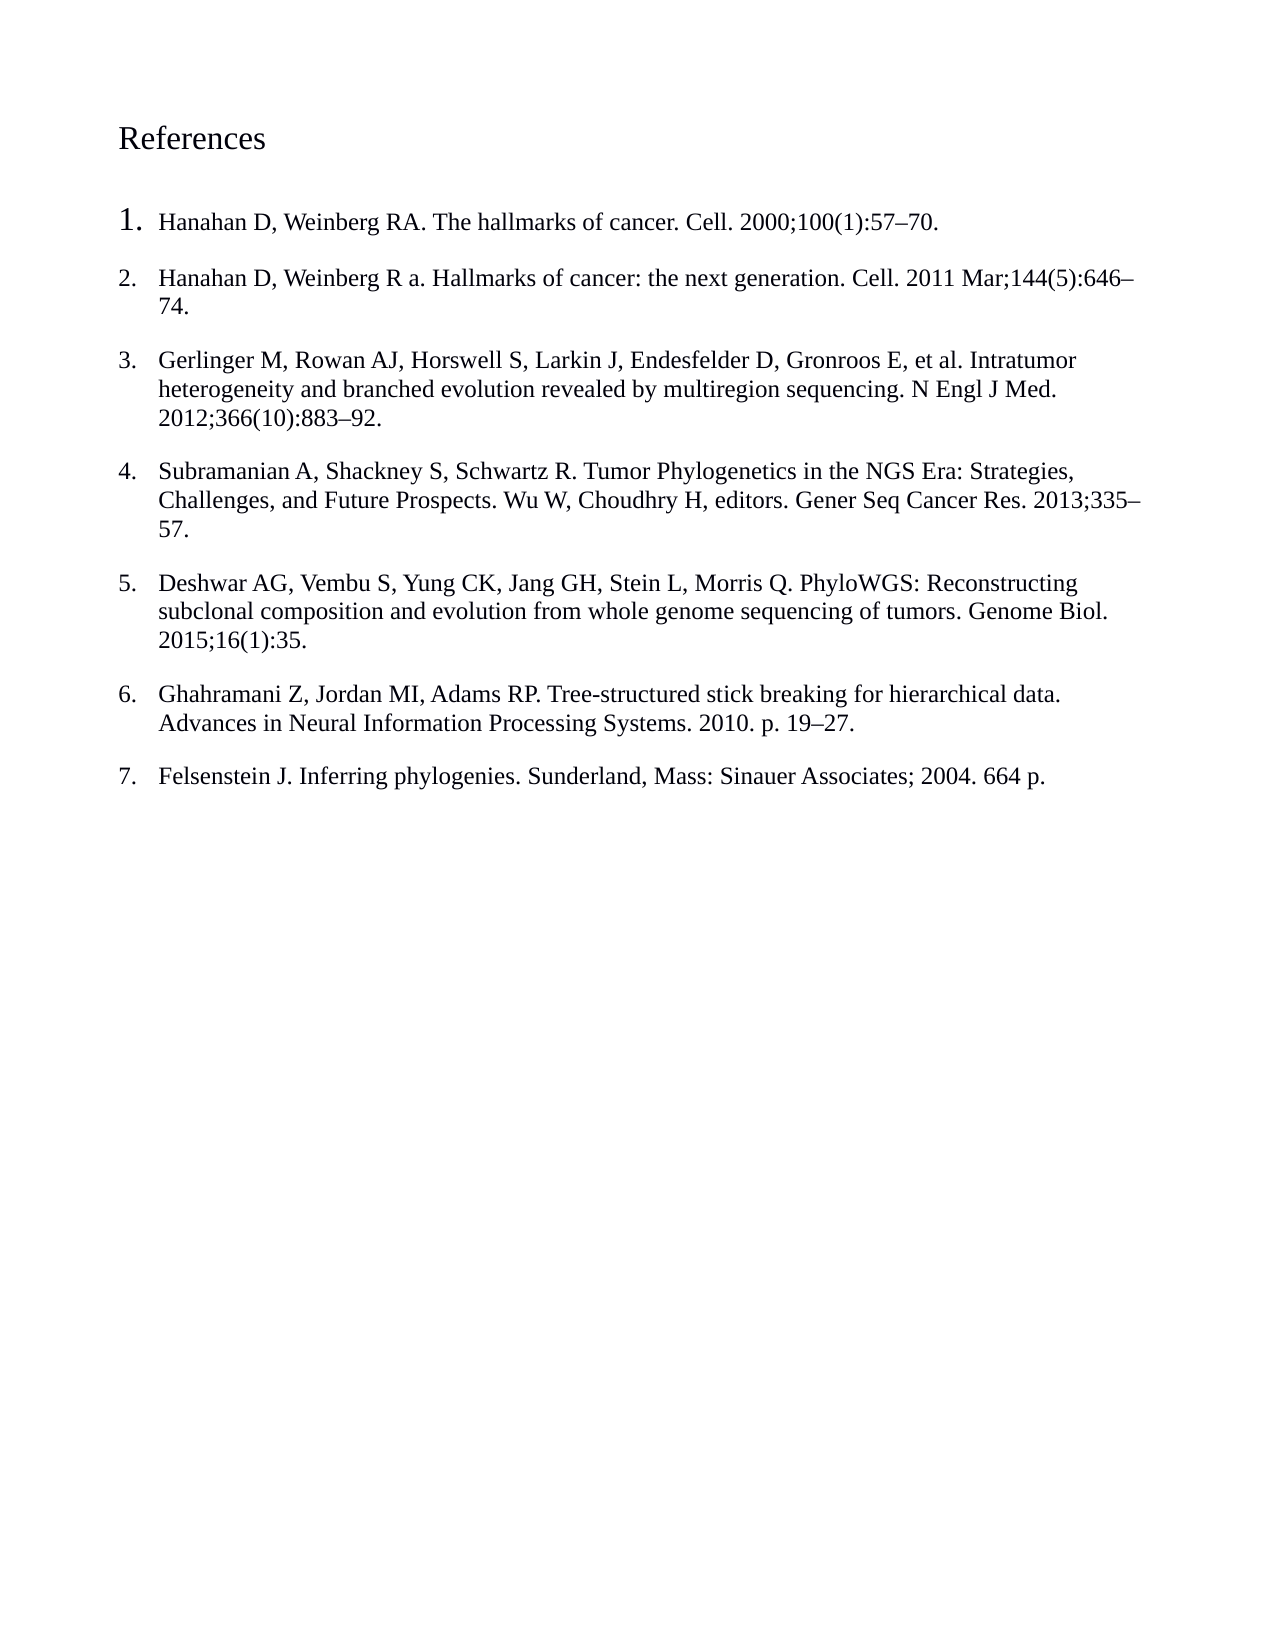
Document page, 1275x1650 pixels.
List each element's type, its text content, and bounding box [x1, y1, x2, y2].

text 5. Deshwar AG, Vembu S, Yung CK, Jang GH, Stein L, Morris Q. PhyloWGS: Reconstructing subclonal composition and evolution from whole genome sequencing of tumors. Genome Biol. 2015;16(1):35. [118, 568, 1157, 654]
text References [118, 118, 1157, 156]
text 4. Subramanian A, Shackney S, Schwartz R. Tumor Phylogenetics in the NGS Era: Strategies, Challenges, and Future Prospects. Wu W, Choudhry H, editors. Gener Seq Cancer Res. 2013;335–57. [118, 456, 1157, 543]
text 6. Ghahramani Z, Jordan MI, Adams RP. Tree-structured stick breaking for hierarchical data. Advances in Neural Information Processing Systems. 2010. p. 19–27. [118, 679, 1157, 736]
text 1. Hanahan D, Weinberg RA. The hallmarks of cancer. Cell. 2000;100(1):57–70. [118, 199, 1157, 238]
text 3. Gerlinger M, Rowan AJ, Horswell S, Larkin J, Endesfelder D, Gronroos E, et al. Intratumor heterogeneity and branched evolution revealed by multiregion sequencing. N Engl J Med. 2012;366(10):883–92. [118, 345, 1157, 431]
text 2. Hanahan D, Weinberg R a. Hallmarks of cancer: the next generation. Cell. 2011 Mar;144(5):646–74. [118, 263, 1157, 320]
text 7. Felsenstein J. Inferring phylogenies. Sunderland, Mass: Sinauer Associates; 2004. 664 p. [118, 761, 1157, 790]
